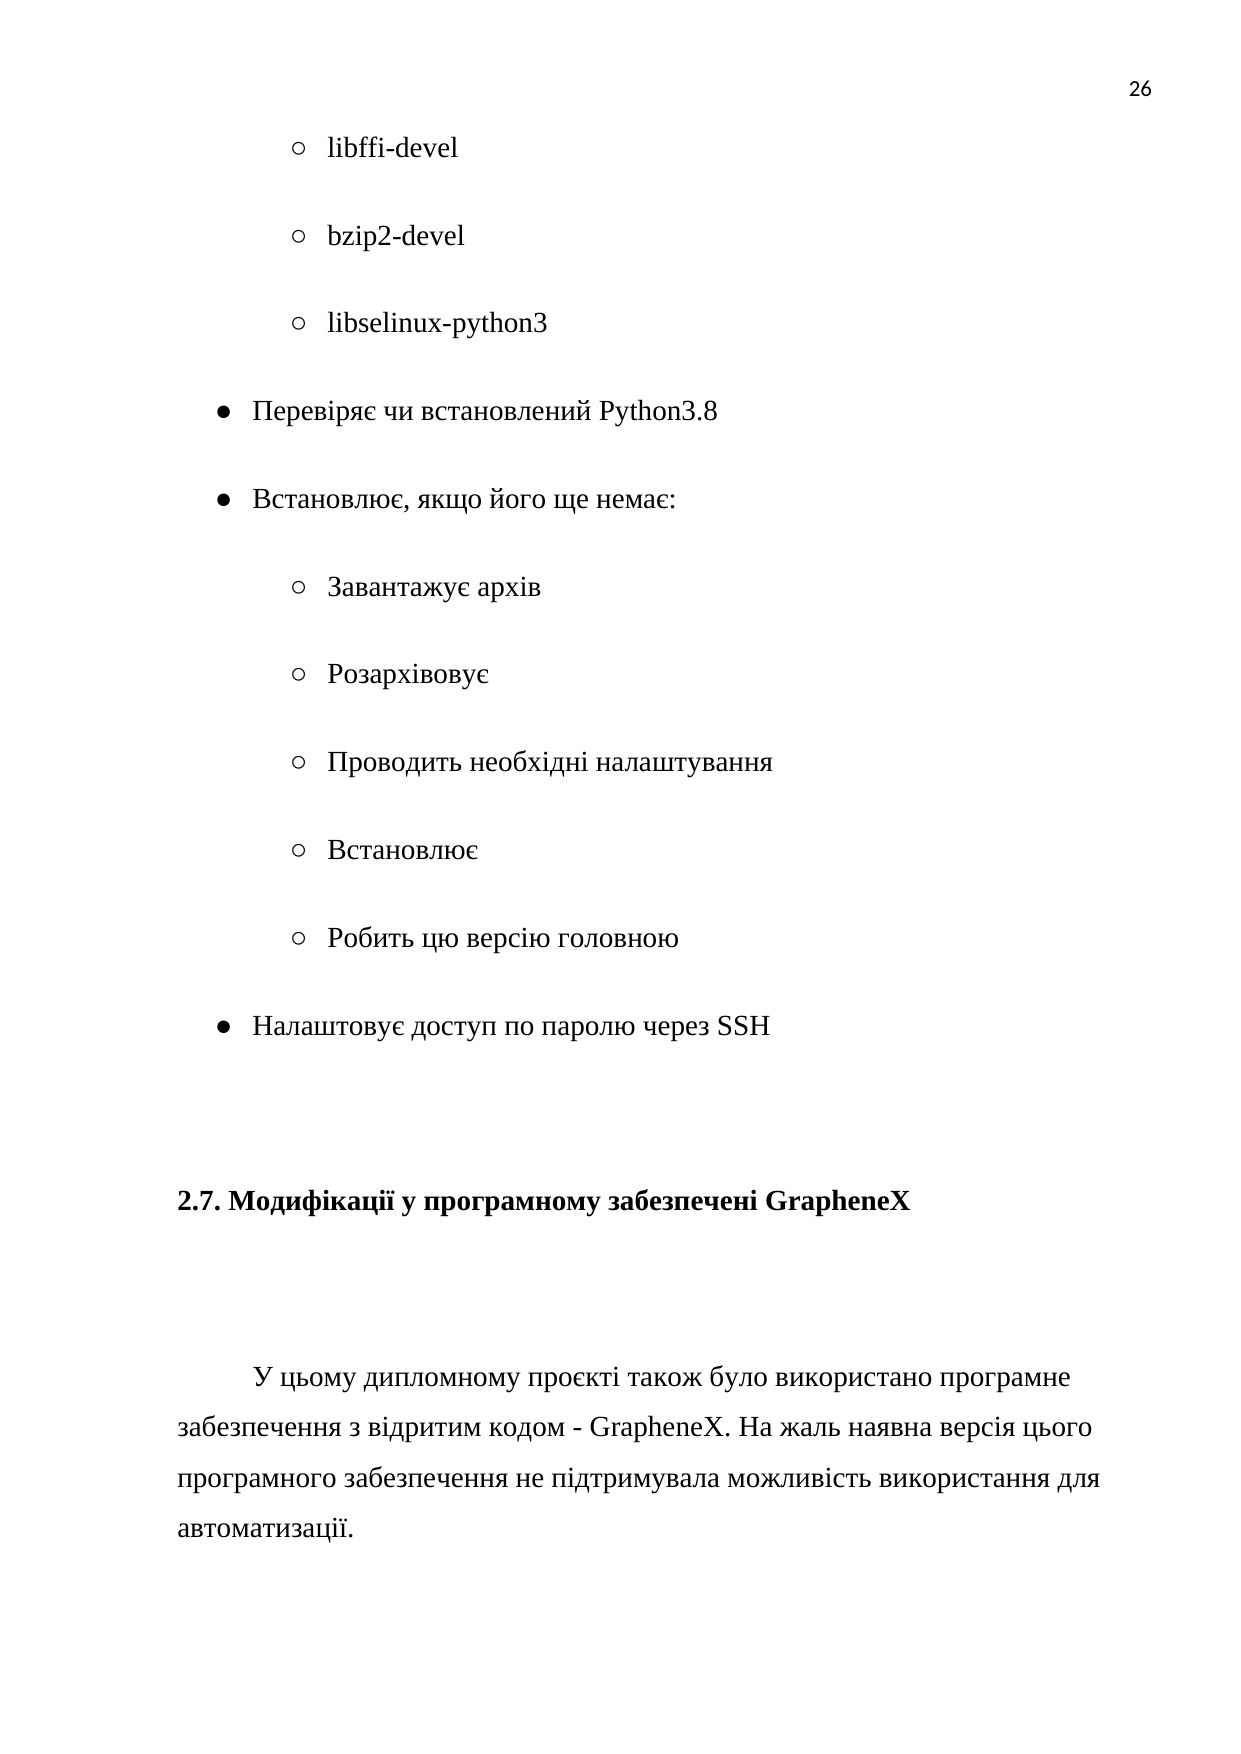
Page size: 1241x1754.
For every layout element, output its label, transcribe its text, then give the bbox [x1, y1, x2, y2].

list Встановлює [289, 832, 1152, 866]
list libffi-devel [289, 130, 1152, 163]
text У цьому дипломному проєкті також було використано програмне забезпечення з відритим кодом - GrapheneX. На жаль наявна версія цього програмного забезпечення не підтримувала можливість використання для автоматизації. [177, 1359, 1152, 1544]
subtitle 2.7. Модифікації у програмному забезпечені GrapheneX [177, 1183, 1152, 1217]
list Робить цю версію головною [289, 920, 1152, 954]
list Розархівовує [289, 657, 1152, 690]
list Налаштовує доступ по паролю через SSH [214, 1008, 1152, 1041]
list Перевіряє чи встановлений Python3.8 [214, 393, 1152, 427]
list Завантажує архів [289, 569, 1152, 602]
list Встановлює, якщо його ще немає: [214, 481, 1152, 514]
list bzip2-devel [289, 218, 1152, 251]
list Проводить необхідні налаштування [289, 744, 1152, 778]
list libselinux-python3 [289, 305, 1152, 339]
